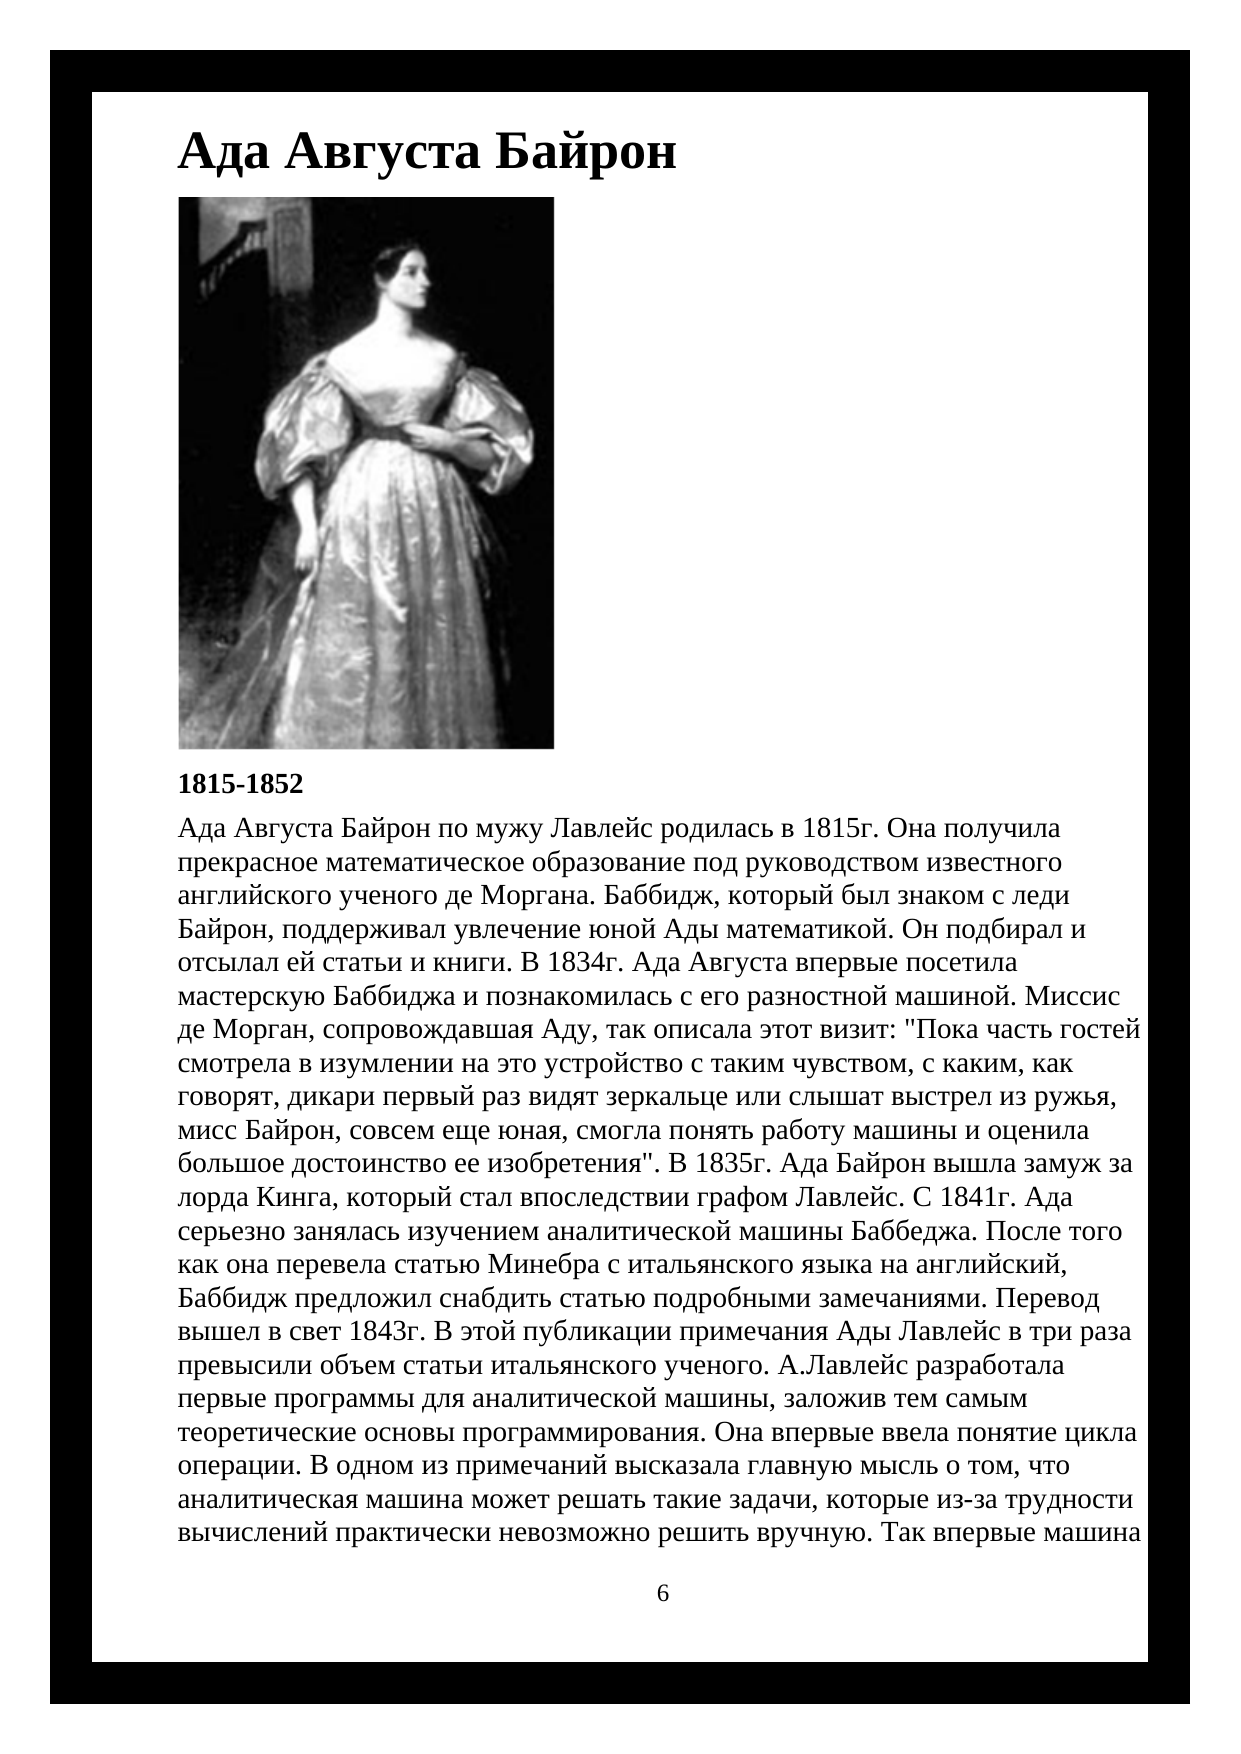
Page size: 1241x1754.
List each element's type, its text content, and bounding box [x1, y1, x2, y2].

subtitle Ада Августа Байрон [177, 118, 1148, 180]
subtitle 1815-1852 [177, 766, 1148, 800]
subtitle Ада Августа Байрон по мужу Лавлейс родилась в 1815г. Она получила прекрасное математическое образование под руководством известного английского ученого де Моргана. Баббидж, который был знаком с леди Байрон, поддерживал увлечение юной Ады математикой. Он подбирал и отсылал ей статьи и книги. В 1834г. Ада Августа впервые посетила мастерскую Баббиджа и познакомилась с его разностной машиной. Миссис де Морган, сопровождавшая Аду, так описала этот визит: "Пока часть гостей смотрела в изумлении на это устройство с таким чувством, с каким, как говорят, дикари первый раз видят зеркальце или слышат выстрел из ружья, мисс Байрон, совсем еще юная, смогла понять работу машины и оценила большое достоинство ее изобретения". В 1835г. Ада Байрон вышла замуж за лорда Кинга, который стал впоследствии графом Лавлейс. С 1841г. Ада серьезно занялась изучением аналитической машины Баббеджа. После того как она перевела статью Минебра с итальянского языка на английский, Баббидж предложил снабдить статью подробными замечаниями. Перевод вышел в свет 1843г. В этой публикации примечания Ады Лавлейс в три раза превысили объем статьи итальянского ученого. А.Лавлейс разработала первые программы для аналитической машины, заложив тем самым теоретические основы программирования. Она впервые ввела понятие цикла операции. В одном из примечаний высказала главную мысль о том, что аналитическая машина может решать такие задачи, которые из-за трудности вычислений практически невозможно решить вручную. Так впервые машина [177, 810, 1148, 1548]
